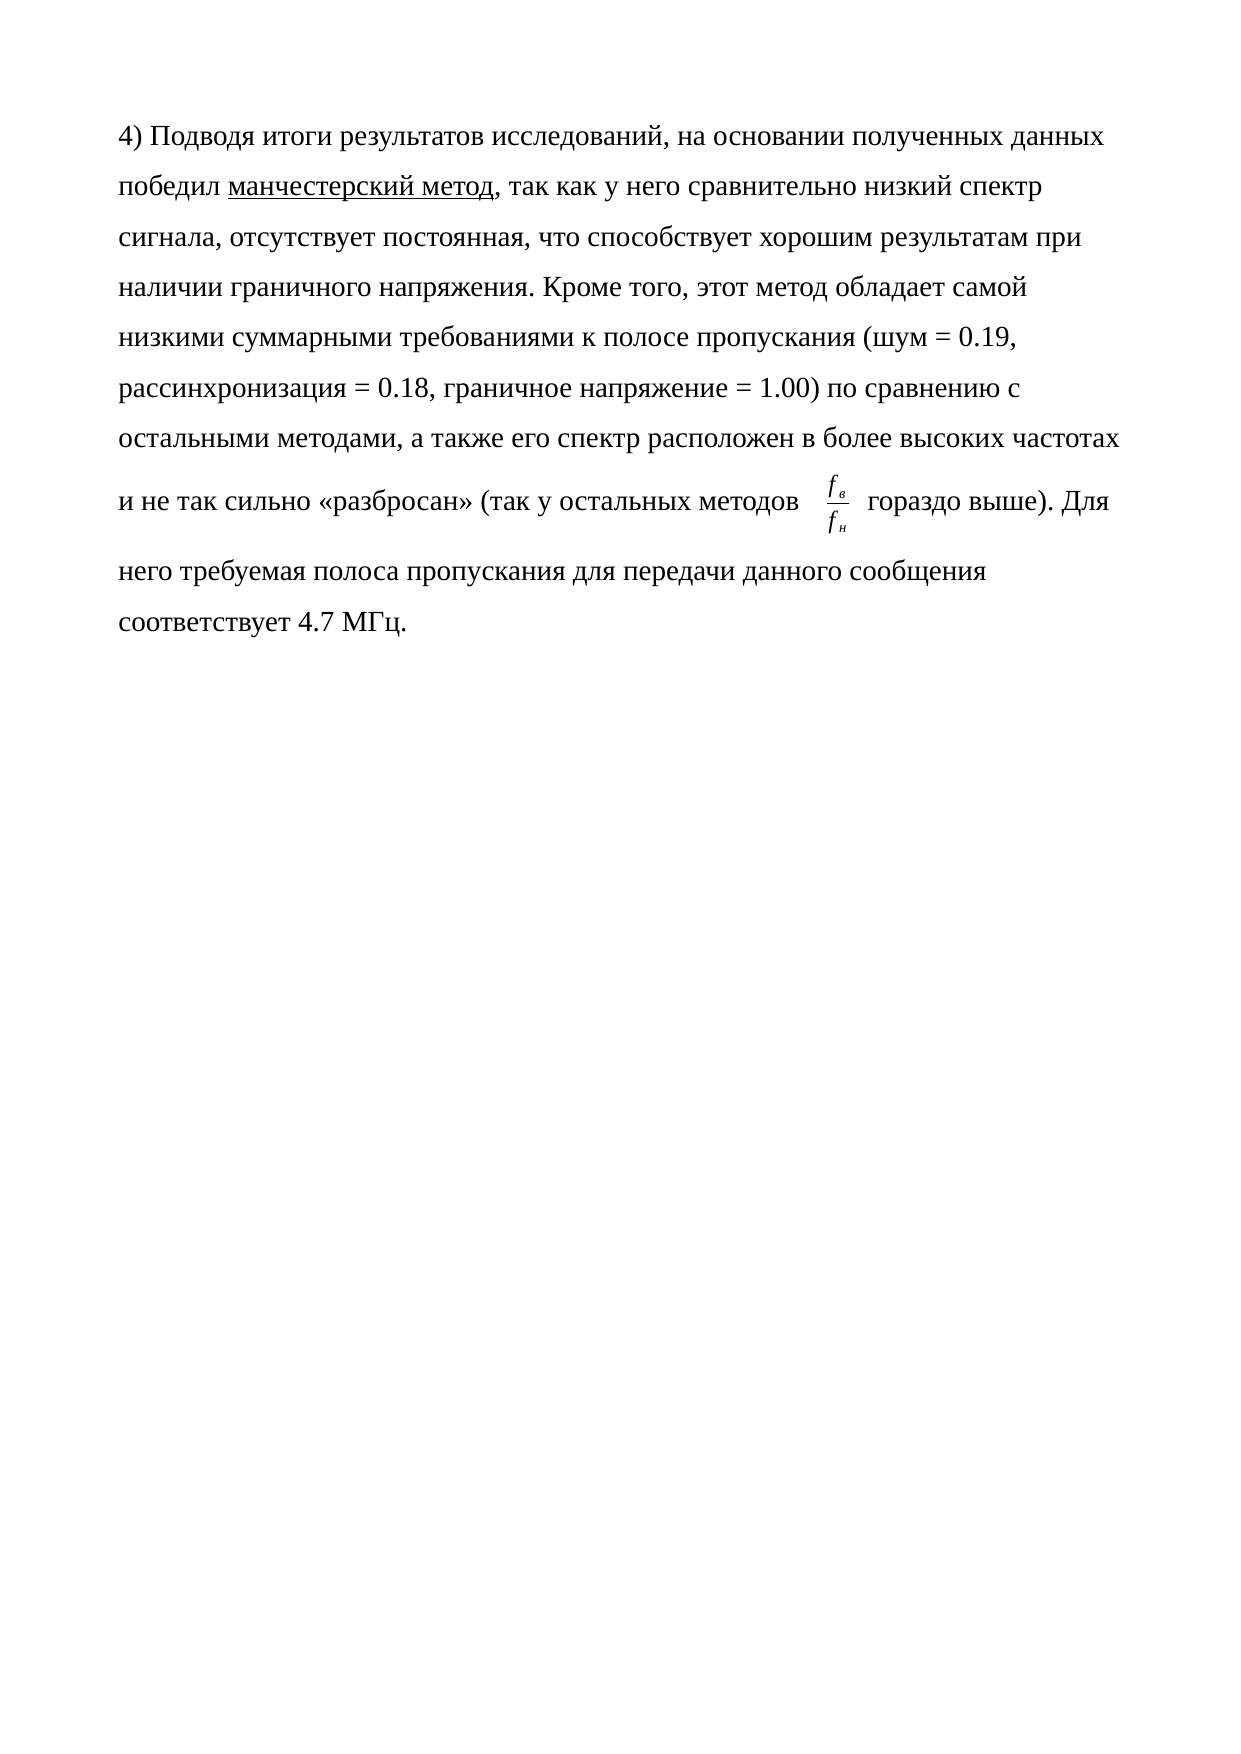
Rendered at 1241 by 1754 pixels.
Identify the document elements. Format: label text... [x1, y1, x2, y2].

text 4) Подводя итоги результатов исследований, на основании полученных данных победил манчестерский метод, так как у него сравнительно низкий спектр сигнала, отсутствует постоянная, что способствует хорошим результатам при наличии граничного напряжения. Кроме того, этот метод обладает самой низкими суммарными требованиями к полосе пропускания (шум = 0.19, рассинхронизация = 0.18, граничное напряжение = 1.00) по сравнению с остальными методами, а также его спектр расположен в более высоких частотах и не так сильно «разбросан» (так у остальных методов гораздо выше). Для него требуемая полоса пропускания для передачи данного сообщения соответствует 4.7 МГц. [118, 118, 1122, 637]
